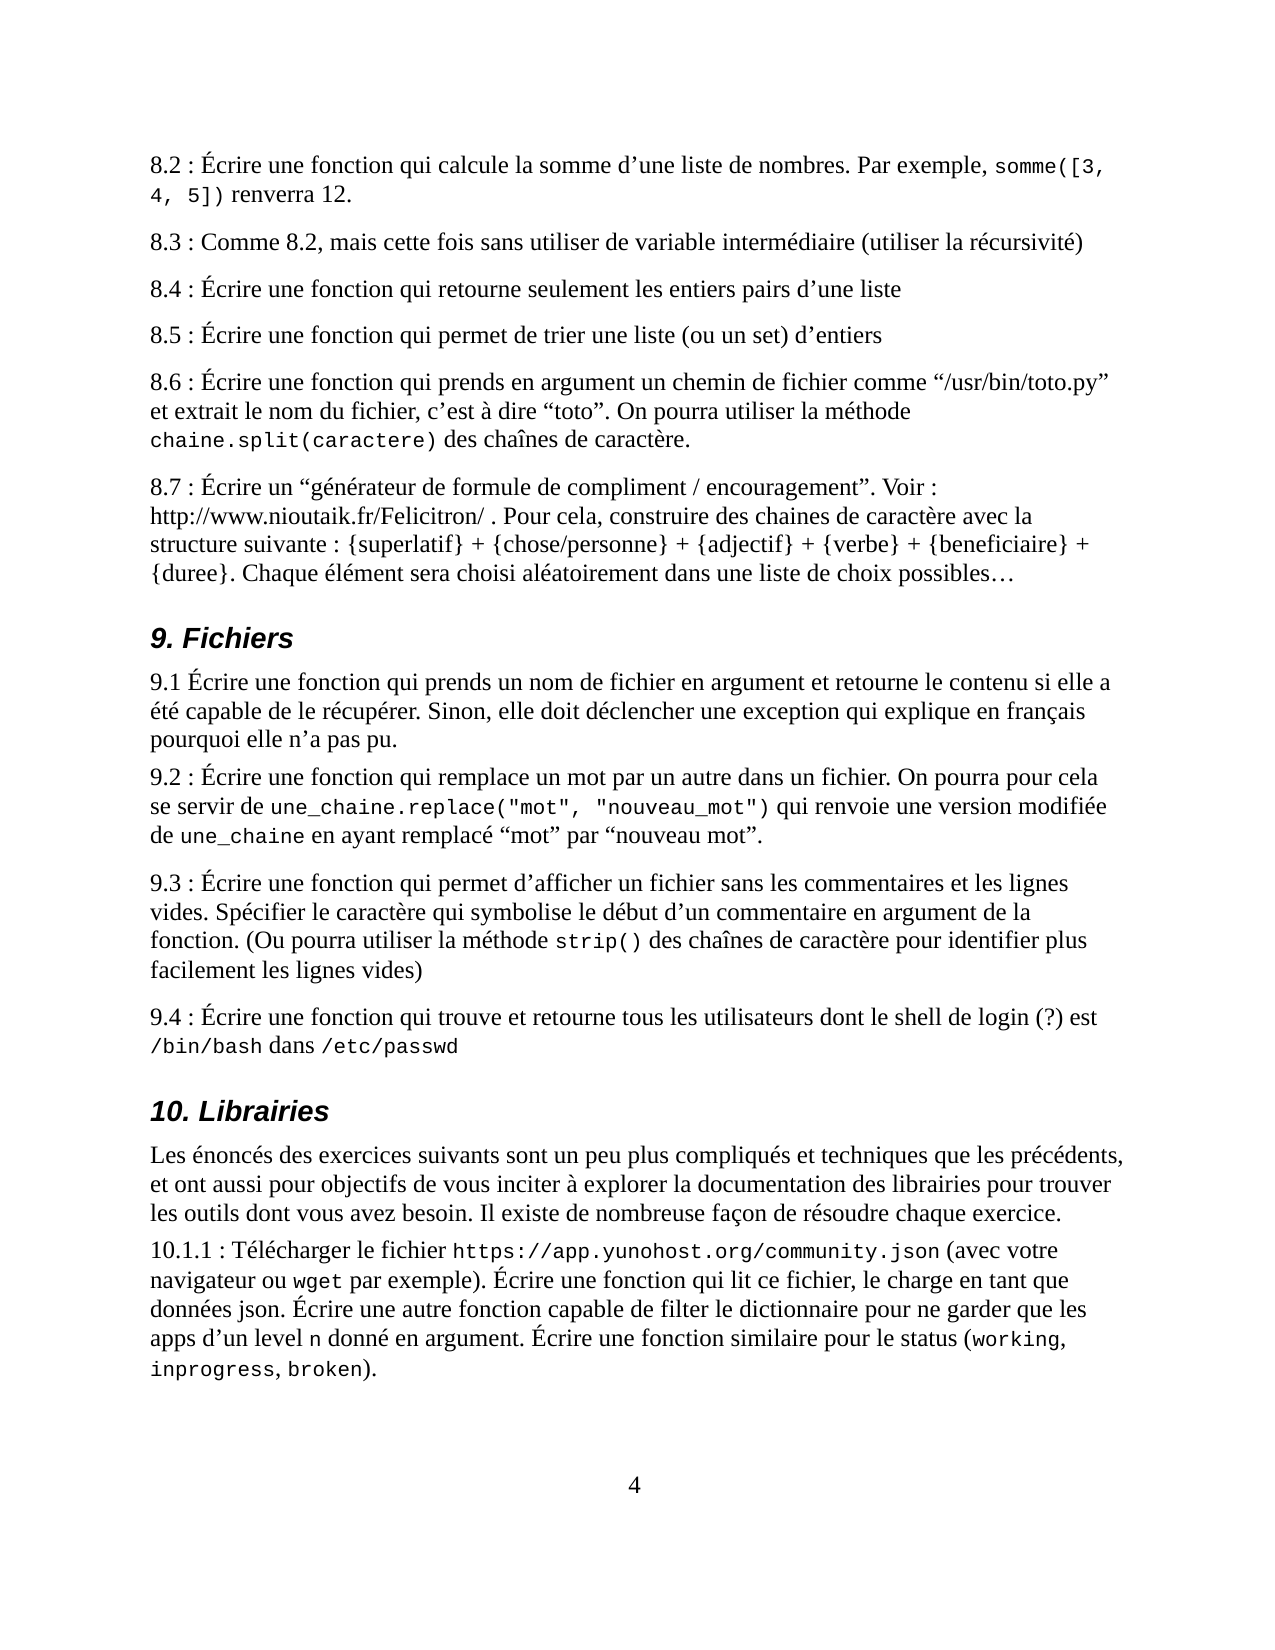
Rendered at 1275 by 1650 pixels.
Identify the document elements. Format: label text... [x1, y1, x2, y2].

subtitle 9. Fichiers [150, 621, 1125, 654]
text 8.2 : Écrire une fonction qui calcule la somme d’une liste de nombres. Par exemple, somme([3, 4, 5]) renverra 12. [150, 150, 1125, 209]
text 8.5 : Écrire une fonction qui permet de trier une liste (ou un set) d’entiers [150, 320, 1125, 349]
text 9.3 : Écrire une fonction qui permet d’afficher un fichier sans les commentaires et les lignes vides. Spécifier le caractère qui symbolise le début d’un commentaire en argument de la fonction. (Ou pourra utiliser la méthode strip() des chaînes de caractère pour identifier plus facilement les lignes vides) [150, 868, 1125, 984]
text 8.6 : Écrire une fonction qui prends en argument un chemin de fichier comme “/usr/bin/toto.py” et extrait le nom du fichier, c’est à dire “toto”. On pourra utiliser la méthode chaine.split(caractere) des chaînes de caractère. [150, 367, 1125, 454]
text Les énoncés des exercices suivants sont un peu plus compliqués et techniques que les précédents, et ont aussi pour objectifs de vous inciter à explorer la documentation des librairies pour trouver les outils dont vous avez besoin. Il existe de nombreuse façon de résoudre chaque exercice. [150, 1140, 1125, 1226]
text 10.1.1 : Télécharger le fichier https://app.yunohost.org/community.json (avec votre navigateur ou wget par exemple). Écrire une fonction qui lit ce fichier, le charge en tant que données json. Écrire une autre fonction capable de filter le dictionnaire pour ne garder que les apps d’un level n donné en argument. Écrire une fonction similaire pour le status (working, inprogress, broken). [150, 1235, 1125, 1382]
text 8.4 : Écrire une fonction qui retourne seulement les entiers pairs d’une liste [150, 274, 1125, 302]
text 8.3 : Comme 8.2, mais cette fois sans utiliser de variable intermédiaire (utiliser la récursivité) [150, 227, 1125, 256]
text 8.7 : Écrire un “générateur de formule de compliment / encouragement”. Voir : http://www.nioutaik.fr/Felicitron/ . Pour cela, construire des chaines de caractère avec la structure suivante : {superlatif} + {chose/personne} + {adjectif} + {verbe} + {beneficiaire} + {duree}. Chaque élément sera choisi aléatoirement dans une liste de choix possibles… [150, 472, 1125, 587]
subtitle 10. Librairies [150, 1094, 1125, 1128]
text 9.1 Écrire une fonction qui prends un nom de fichier en argument et retourne le contenu si elle a été capable de le récupérer. Sinon, elle doit déclencher une exception qui explique en français pourquoi elle n’a pas pu. [150, 667, 1125, 753]
text 9.2 : Écrire une fonction qui remplace un mot par un autre dans un fichier. On pourra pour cela se servir de une_chaine.replace("mot", "nouveau_mot") qui renvoie une version modifiée de une_chaine en ayant remplacé “mot” par “nouveau mot”. [150, 762, 1125, 850]
text 9.4 : Écrire une fonction qui trouve et retourne tous les utilisateurs dont le shell de login (?) est /bin/bash dans /etc/passwd [150, 1002, 1125, 1060]
